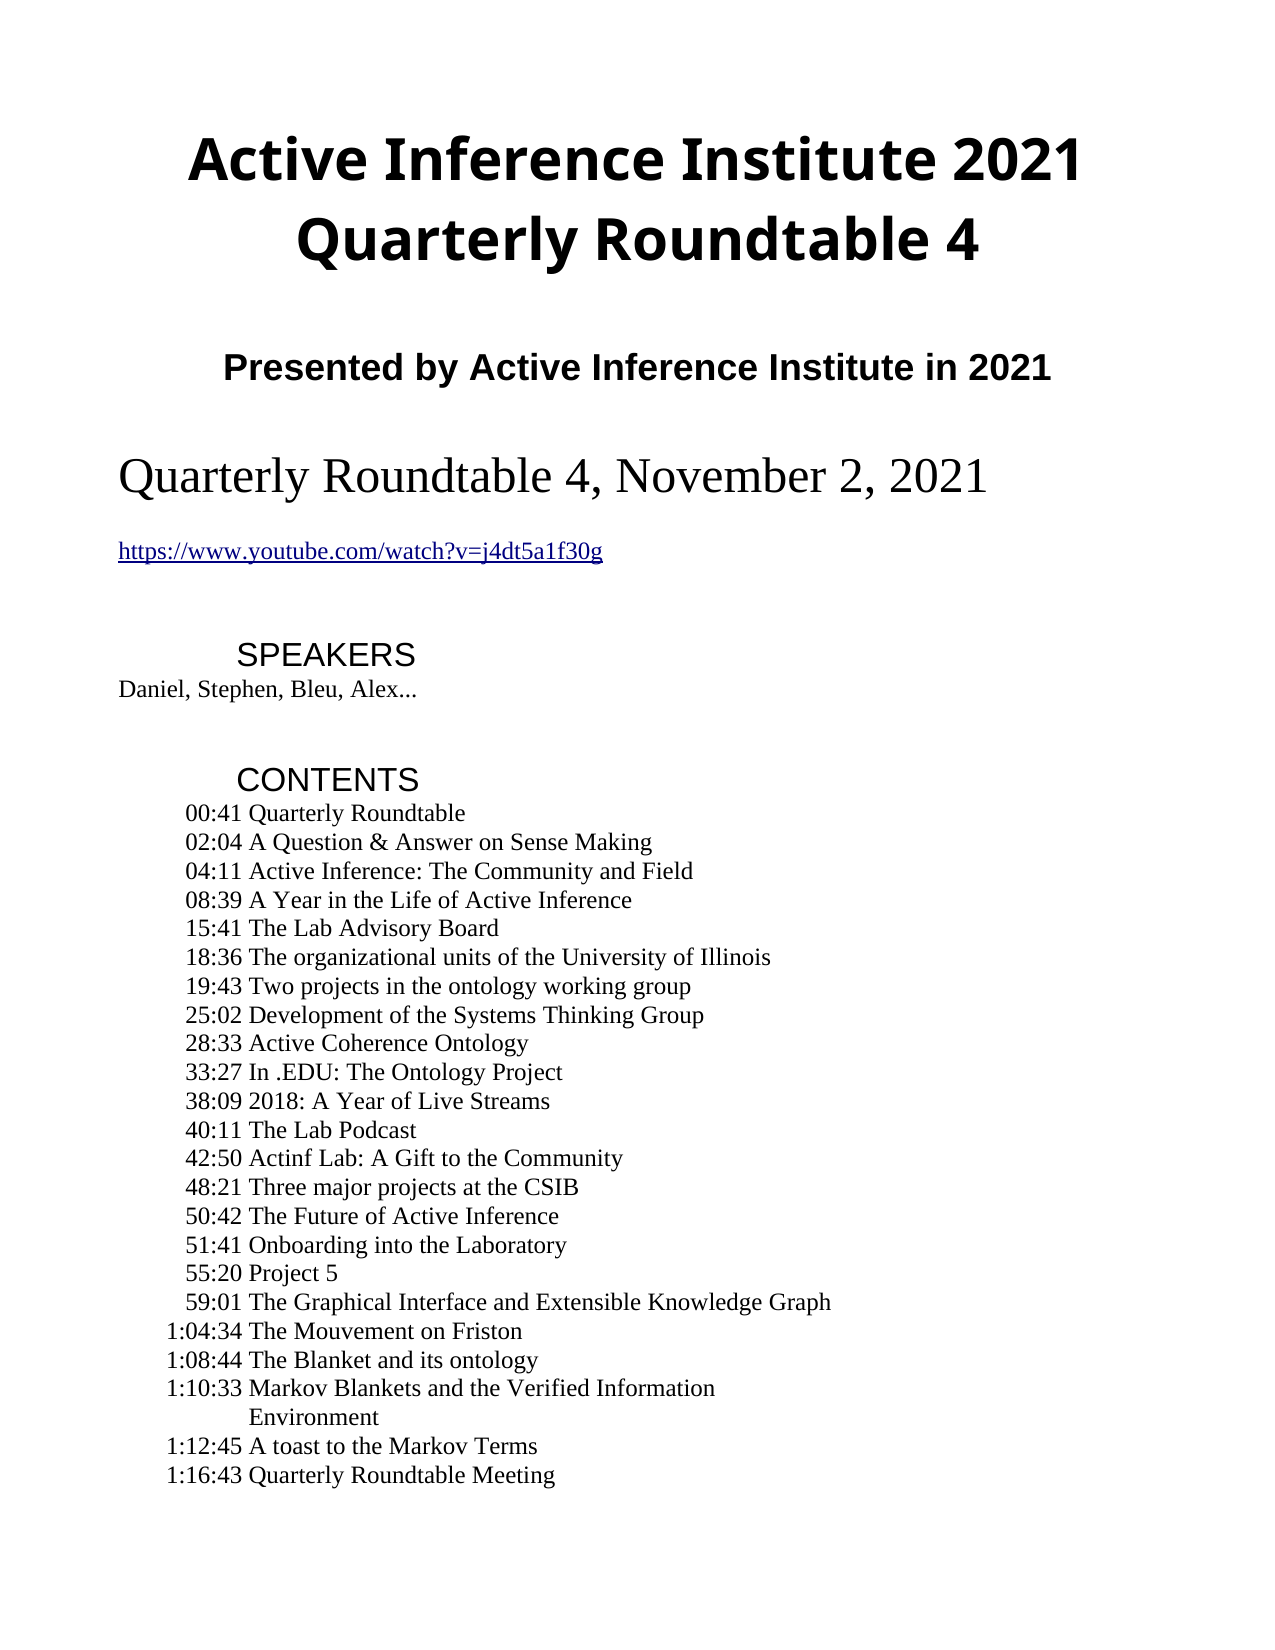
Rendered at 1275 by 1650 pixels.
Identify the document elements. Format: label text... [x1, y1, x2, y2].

table_cell Three major projects at the CSIB [245, 1172, 855, 1201]
table_cell 59:01 [112, 1287, 245, 1316]
subtitle CONTENTS [118, 760, 1157, 798]
title Active Inference Institute 2021 Quarterly Roundtable 4 [118, 118, 1157, 277]
table_cell 28:33 [112, 1029, 245, 1057]
table_cell 15:41 [112, 914, 245, 942]
text Daniel, Stephen, Bleu, Alex... [118, 674, 1157, 703]
table_cell Development of the Systems Thinking Group [245, 1000, 855, 1028]
table_cell The Lab Podcast [245, 1115, 855, 1143]
table_cell Markov Blankets and the Verified Information Environment [245, 1374, 855, 1431]
table_cell 1:10:33 [112, 1374, 245, 1431]
table_cell Active Inference: The Community and Field [245, 856, 855, 885]
table_cell 50:42 [112, 1201, 245, 1230]
table_cell 25:02 [112, 1000, 245, 1028]
table_cell A Year in the Life of Active Inference [245, 885, 855, 913]
table_cell Active Coherence Ontology [245, 1029, 855, 1057]
table_cell The Lab Advisory Board [245, 914, 855, 942]
subtitle Quarterly Roundtable 4, November 2, 2021 [118, 446, 1157, 503]
table_cell Two projects in the ontology working group [245, 971, 855, 1000]
text https://www.youtube.com/watch?v=j4dt5a1f30g [118, 536, 1157, 565]
table_cell 1:08:44 [112, 1345, 245, 1373]
table_cell 2018: A Year of Live Streams [245, 1086, 855, 1115]
table_cell Quarterly Roundtable Meeting [245, 1460, 855, 1488]
table_cell A toast to the Markov Terms [245, 1431, 855, 1460]
table_cell Project 5 [245, 1259, 855, 1287]
table_cell 48:21 [112, 1172, 245, 1201]
table_cell 55:20 [112, 1259, 245, 1287]
table_cell Onboarding into the Laboratory [245, 1230, 855, 1258]
table_cell 33:27 [112, 1057, 245, 1086]
table_cell 02:04 [112, 827, 245, 856]
table_cell 42:50 [112, 1144, 245, 1172]
table_cell 19:43 [112, 971, 245, 1000]
table_cell The Mouvement on Friston [245, 1316, 855, 1345]
subtitle Presented by Active Inference Institute in 2021 [118, 345, 1157, 388]
table_cell 18:36 [112, 942, 245, 971]
table_cell 40:11 [112, 1115, 245, 1143]
table_cell The organizational units of the University of Illinois [245, 942, 855, 971]
table_cell Actinf Lab: A Gift to the Community [245, 1144, 855, 1172]
table_cell 1:12:45 [112, 1431, 245, 1460]
table_cell 1:04:34 [112, 1316, 245, 1345]
table_cell 38:09 [112, 1086, 245, 1115]
table_header 00:41 [112, 799, 245, 827]
table_cell The Future of Active Inference [245, 1201, 855, 1230]
table_cell The Graphical Interface and Extensible Knowledge Graph [245, 1287, 855, 1316]
table_cell 51:41 [112, 1230, 245, 1258]
table_header Quarterly Roundtable [245, 799, 855, 827]
table_cell 04:11 [112, 856, 245, 885]
table_cell In .EDU: The Ontology Project [245, 1057, 855, 1086]
table_cell 1:16:43 [112, 1460, 245, 1488]
table_cell 08:39 [112, 885, 245, 913]
table_cell A Question & Answer on Sense Making [245, 827, 855, 856]
subtitle SPEAKERS [118, 635, 1157, 674]
table_cell The Blanket and its ontology [245, 1345, 855, 1373]
